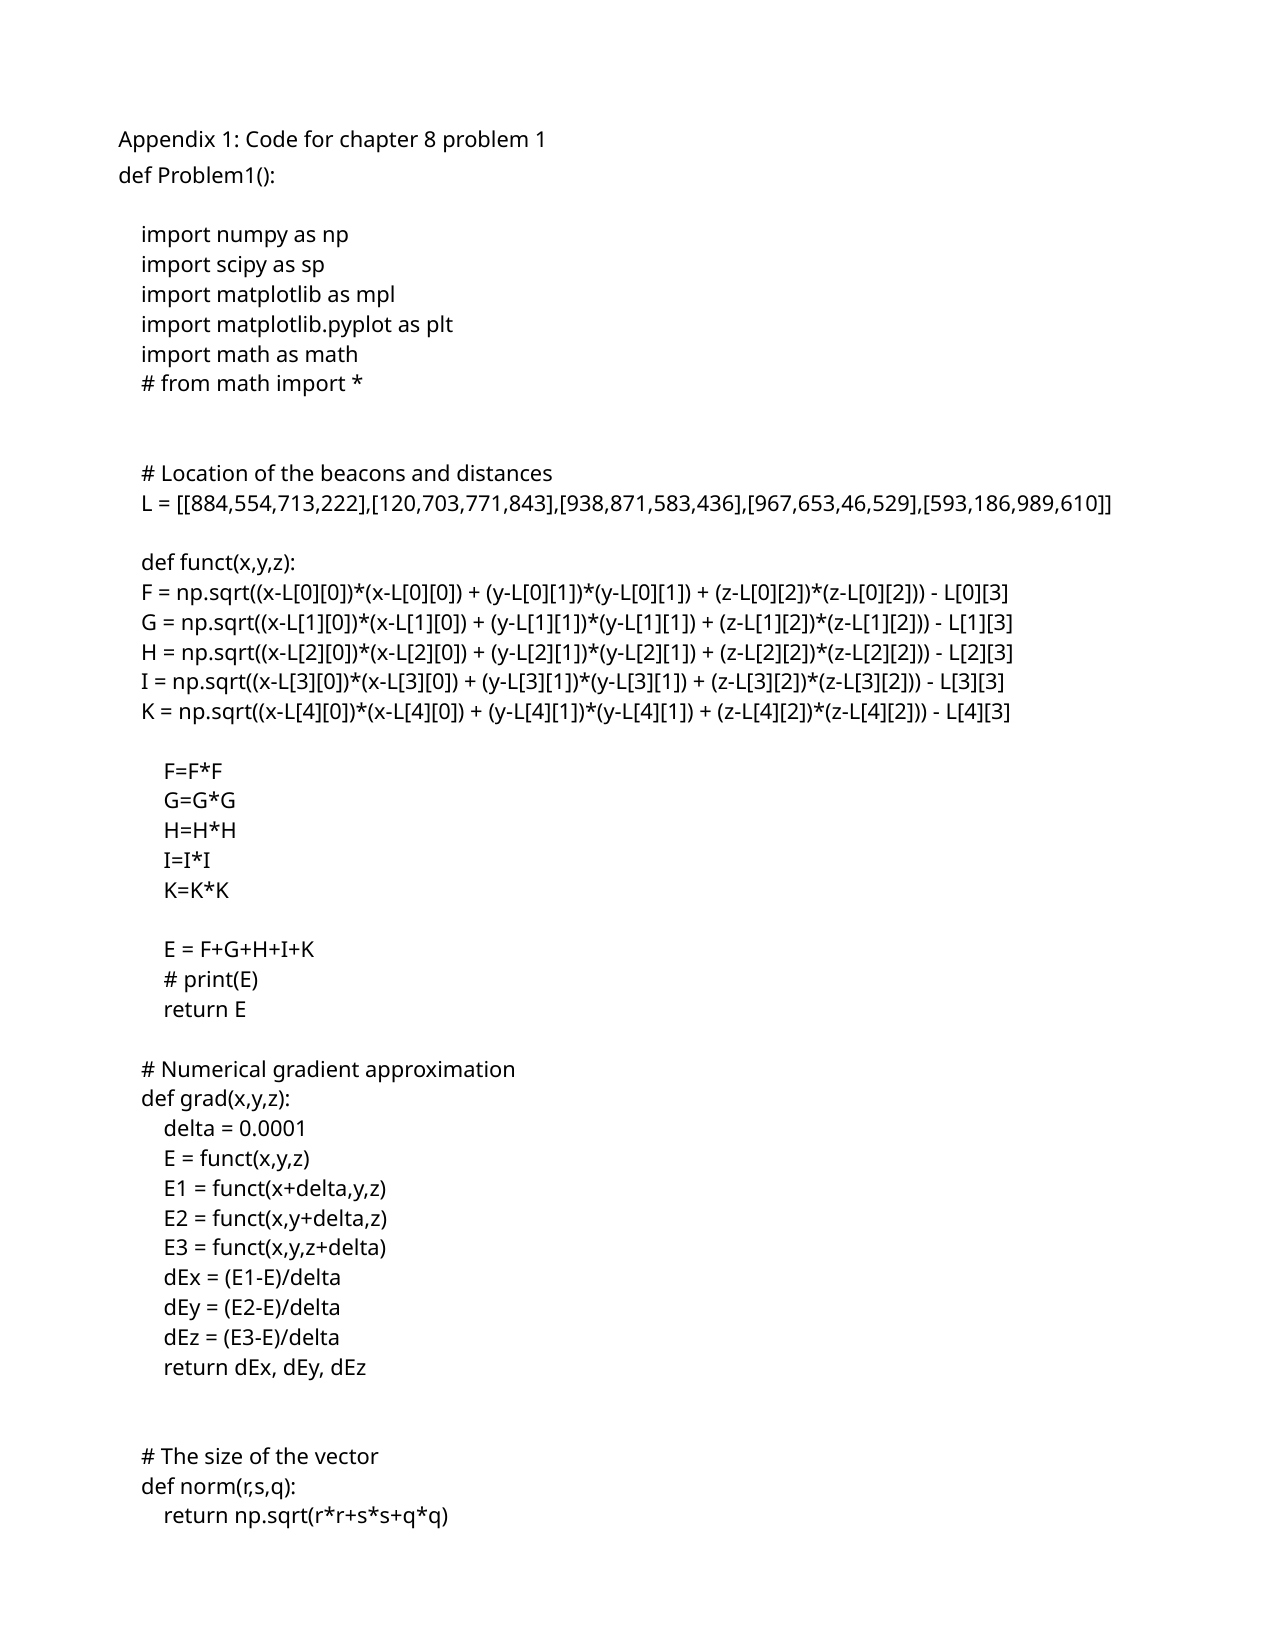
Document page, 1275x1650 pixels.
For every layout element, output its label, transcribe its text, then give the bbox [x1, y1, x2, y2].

text # Location of the beacons and distances [118, 458, 1157, 487]
text I=I*I [118, 845, 1157, 875]
text dEz = (E3-E)/delta [118, 1322, 1157, 1351]
text K=K*K [118, 875, 1157, 904]
text E2 = funct(x,y+delta,z) [118, 1202, 1157, 1232]
text H=H*H [118, 815, 1157, 845]
text K = np.sqrt((x-L[4][0])*(x-L[4][0]) + (y-L[4][1])*(y-L[4][1]) + (z-L[4][2])*(z-L[4][2])) - L[4][3] [118, 696, 1157, 726]
text def Problem1(): [118, 160, 1157, 189]
text import matplotlib as mpl [118, 279, 1157, 309]
text # from math import * [118, 368, 1157, 398]
text return np.sqrt(r*r+s*s+q*q) [118, 1500, 1157, 1530]
text # The size of the vector [118, 1441, 1157, 1471]
text import matplotlib.pyplot as plt [118, 309, 1157, 338]
text def norm(r,s,q): [118, 1471, 1157, 1500]
text G=G*G [118, 785, 1157, 815]
text F = np.sqrt((x-L[0][0])*(x-L[0][0]) + (y-L[0][1])*(y-L[0][1]) + (z-L[0][2])*(z-L[0][2])) - L[0][3] [118, 577, 1157, 607]
text dEy = (E2-E)/delta [118, 1292, 1157, 1322]
text return dEx, dEy, dEz [118, 1351, 1157, 1381]
text import scipy as sp [118, 249, 1157, 279]
text G = np.sqrt((x-L[1][0])*(x-L[1][0]) + (y-L[1][1])*(y-L[1][1]) + (z-L[1][2])*(z-L[1][2])) - L[1][3] [118, 607, 1157, 636]
text H = np.sqrt((x-L[2][0])*(x-L[2][0]) + (y-L[2][1])*(y-L[2][1]) + (z-L[2][2])*(z-L[2][2])) - L[2][3] [118, 636, 1157, 666]
text E = F+G+H+I+K [118, 934, 1157, 964]
text # Numerical gradient approximation [118, 1053, 1157, 1083]
text import math as math [118, 338, 1157, 368]
text L = [[884,554,713,222],[120,703,771,843],[938,871,583,436],[967,653,46,529],[593,186,989,610]] [118, 487, 1157, 517]
text Appendix 1: Code for chapter 8 problem 1 [118, 124, 1157, 154]
text def grad(x,y,z): [118, 1083, 1157, 1113]
text F=F*F [118, 756, 1157, 785]
text E1 = funct(x+delta,y,z) [118, 1173, 1157, 1202]
text import numpy as np [118, 219, 1157, 249]
text E = funct(x,y,z) [118, 1143, 1157, 1173]
text return E [118, 994, 1157, 1024]
text I = np.sqrt((x-L[3][0])*(x-L[3][0]) + (y-L[3][1])*(y-L[3][1]) + (z-L[3][2])*(z-L[3][2])) - L[3][3] [118, 666, 1157, 696]
text # print(E) [118, 964, 1157, 994]
text delta = 0.0001 [118, 1113, 1157, 1143]
text dEx = (E1-E)/delta [118, 1262, 1157, 1292]
text E3 = funct(x,y,z+delta) [118, 1232, 1157, 1262]
text def funct(x,y,z): [118, 547, 1157, 577]
